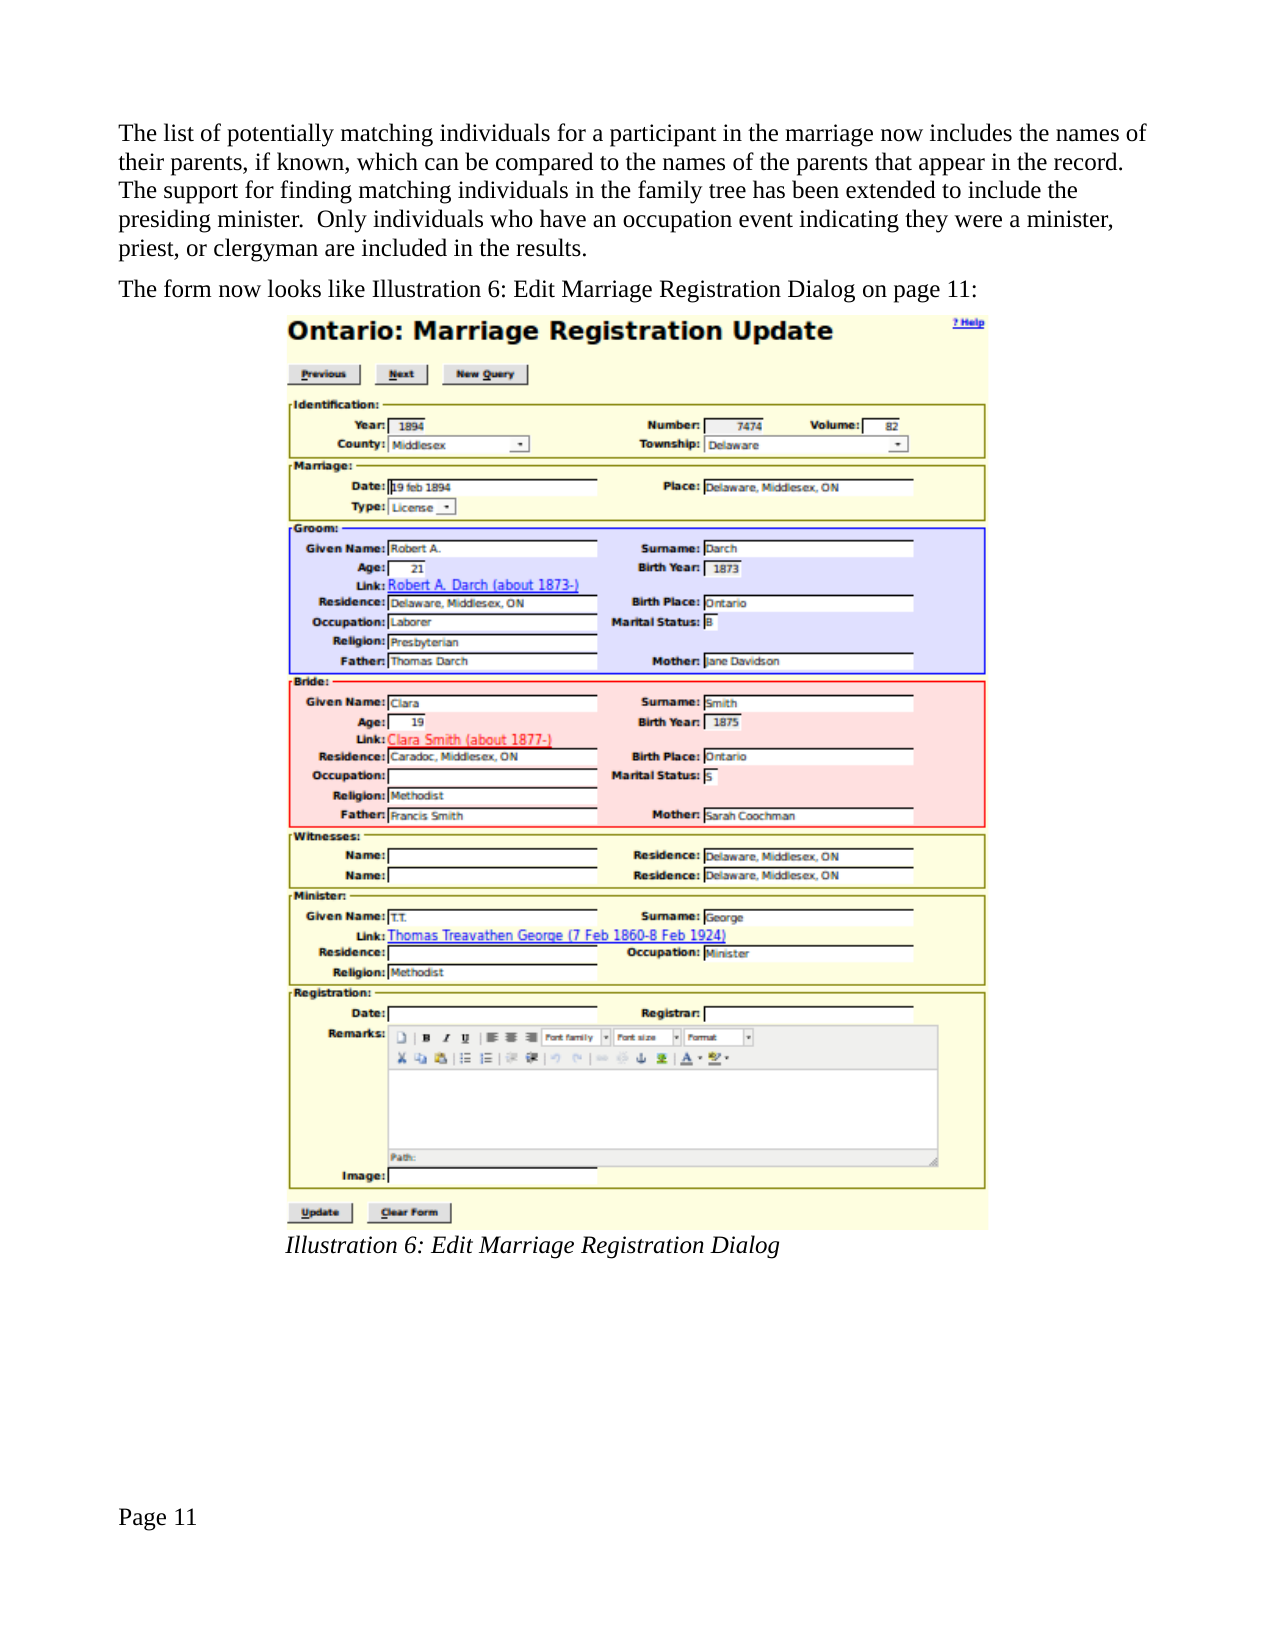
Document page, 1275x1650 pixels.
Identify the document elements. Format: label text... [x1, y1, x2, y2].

text The list of potentially matching individuals for a participant in the marriage now includes the names of their parents, if known, which can be compared to the names of the parents that appear in the record. The support for finding matching individuals in the family tree has been extended to include the presiding minister. Only individuals who have an occupation event indicating they were a minister, priest, or clergyman are included in the results. [118, 118, 1157, 262]
picture [286, 315, 989, 1230]
text The form now looks like Illustration 6: Edit Marriage Registration Dialog on page 11: [118, 274, 1157, 303]
text Illustration 6: Edit Marriage Registration Dialog [285, 328, 990, 1258]
